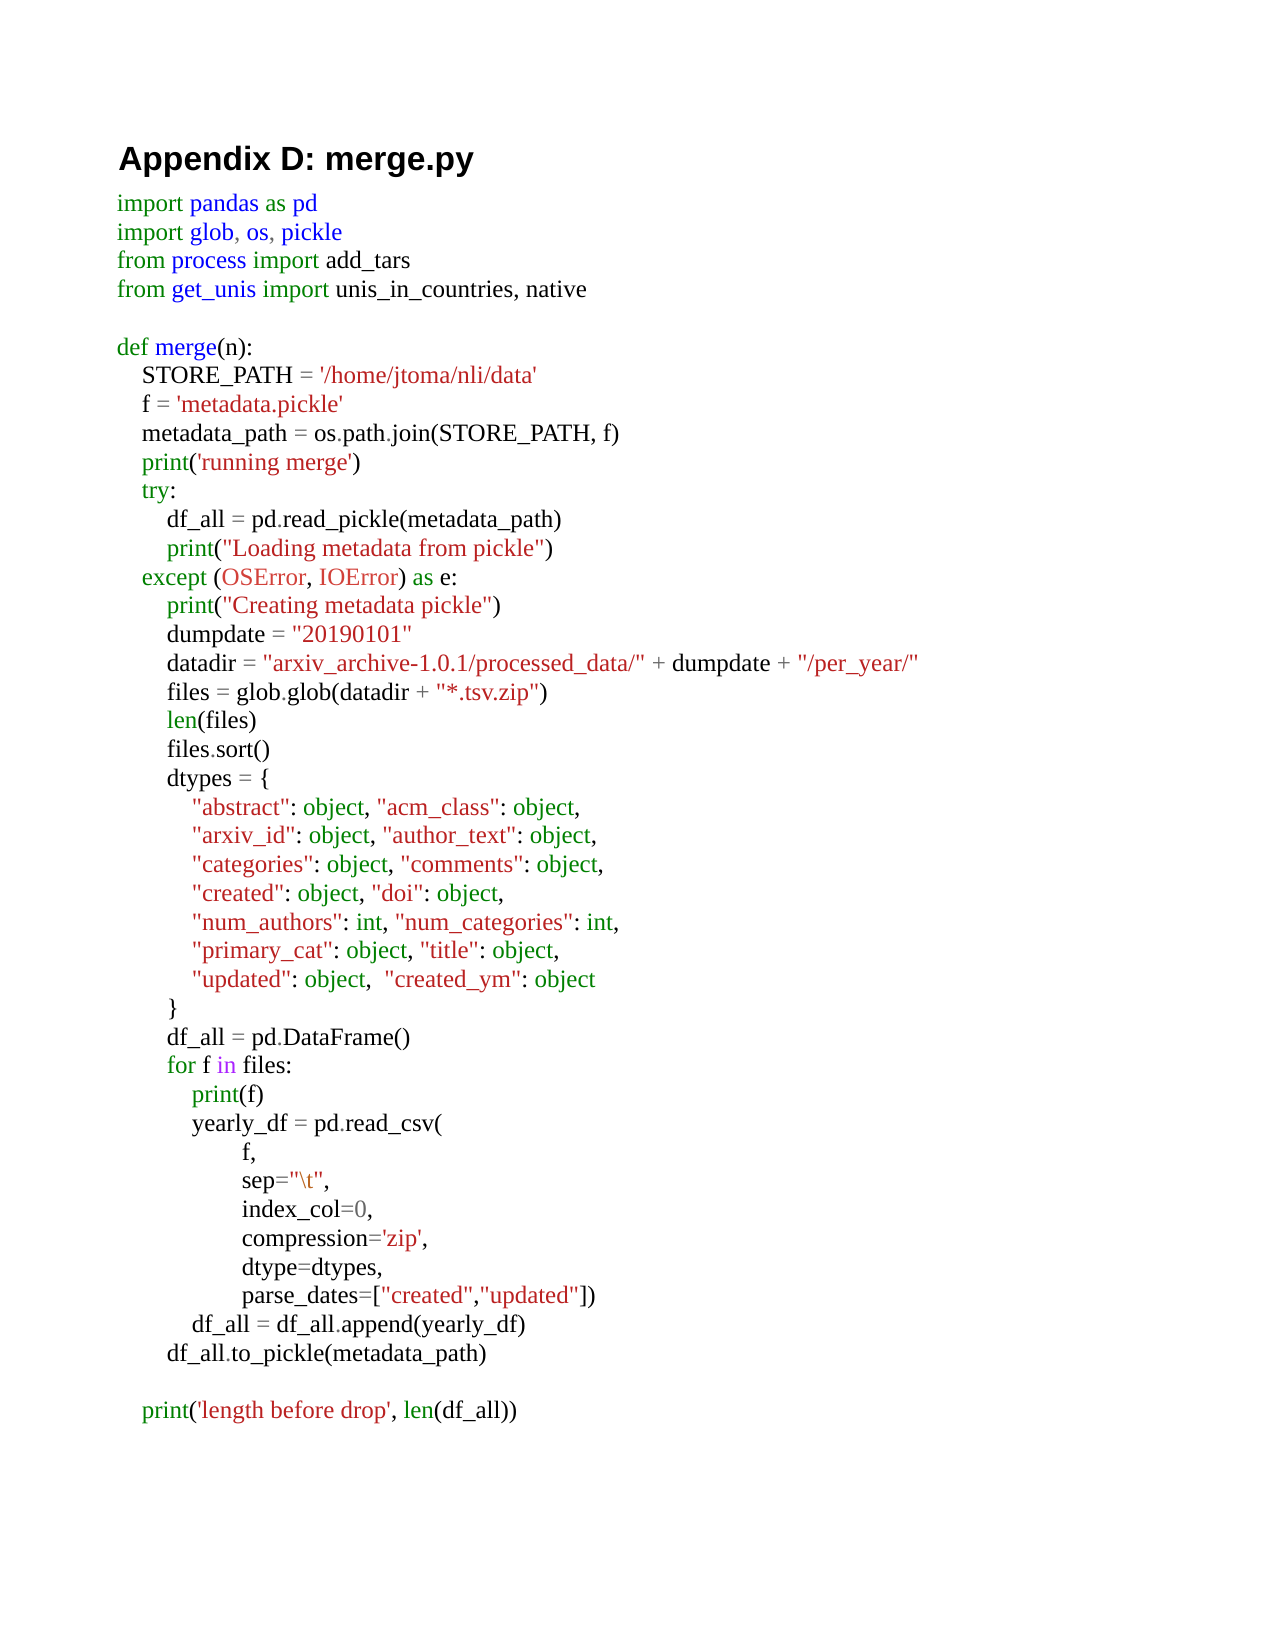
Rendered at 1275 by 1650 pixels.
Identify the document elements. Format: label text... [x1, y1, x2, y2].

subtitle Appendix D: merge.py [118, 139, 1157, 178]
